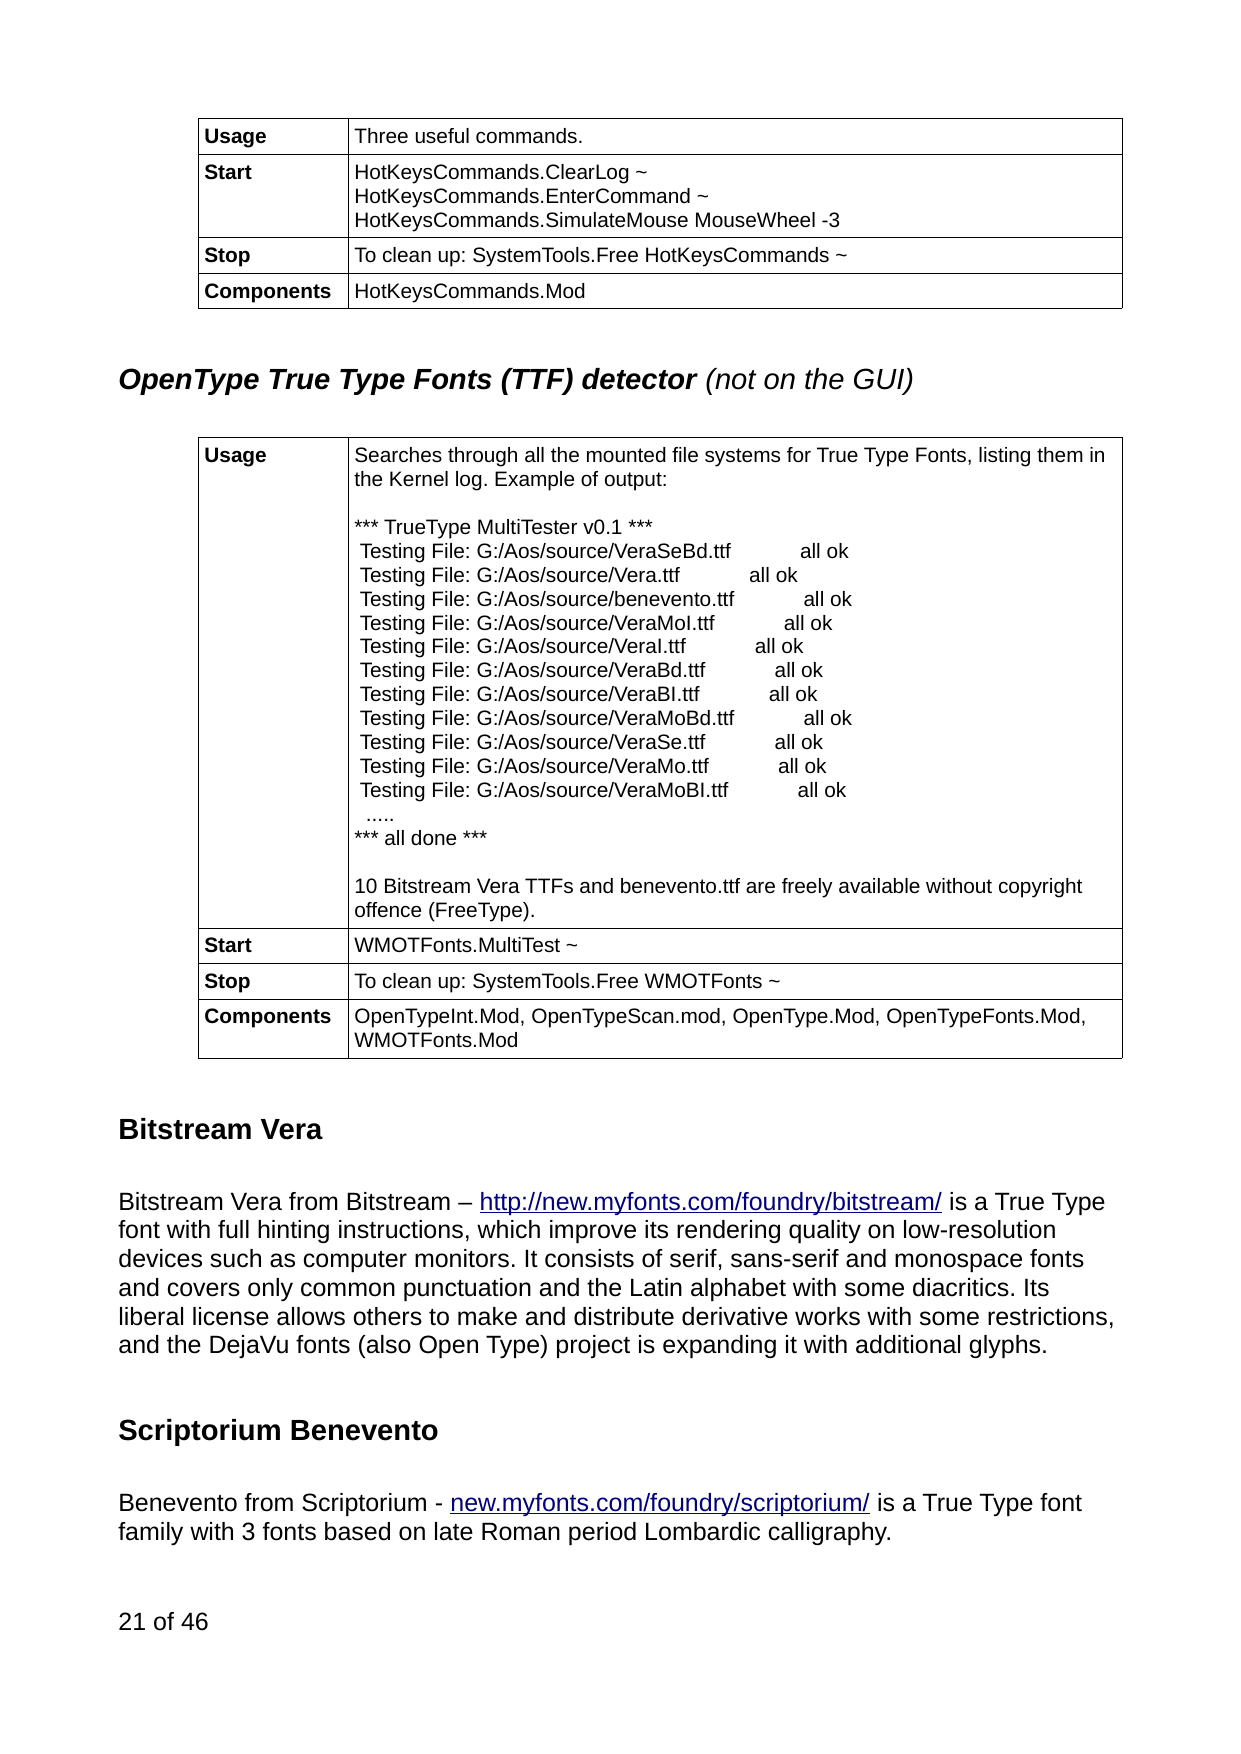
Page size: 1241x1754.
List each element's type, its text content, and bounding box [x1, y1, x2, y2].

subtitle Scriptorium Benevento [118, 1413, 1122, 1446]
subtitle Bitstream Vera [118, 1112, 1122, 1145]
table_cell Start [199, 155, 348, 237]
table_cell WMOTFonts.MultiTest ~ [349, 929, 1122, 963]
table_cell Stop [199, 238, 348, 273]
table_header Usage [199, 438, 348, 927]
table_cell Components [199, 1000, 348, 1058]
table_cell OpenTypeInt.Mod, OpenTypeScan.mod, OpenType.Mod, OpenTypeFonts.Mod, WMOTFonts.Mod [349, 1000, 1122, 1058]
table_cell Start [199, 929, 348, 963]
table_header Usage [199, 119, 348, 154]
table_header Three useful commands. [349, 119, 1122, 154]
table_cell HotKeysCommands.ClearLog ~ HotKeysCommands.EnterCommand ~ HotKeysCommands.SimulateMouse MouseWheel -3 [349, 155, 1122, 237]
table_cell HotKeysCommands.Mod [349, 274, 1122, 308]
text Benevento from Scriptorium - new.myfonts.com/foundry/scriptorium/ is a True Type font family with 3 fonts based on late Roman period Lombardic calligraphy. [118, 1488, 1122, 1545]
table_cell To clean up: SystemTools.Free WMOTFonts ~ [349, 964, 1122, 998]
text Bitstream Vera from Bitstream – http://new.myfonts.com/foundry/bitstream/ is a True Type font with full hinting instructions, which improve its rendering quality on low-resolution devices such as computer monitors. It consists of serif, sans-serif and monospace fonts and covers only common punctuation and the Latin alphabet with some diacritics. Its liberal license allows others to make and distribute derivative works with some restrictions, and the DejaVu fonts (also Open Type) project is expanding it with additional glyphs. [118, 1187, 1122, 1359]
table_header Searches through all the mounted file systems for True Type Fonts, listing them in the Kernel log. Example of output: *** TrueType MultiTester v0.1 *** Testing File: G:/Aos/source/VeraSeBd.ttf all ok Testing File: G:/Aos/source/Vera.ttf all ok Testing File: G:/Aos/source/benevento.ttf all ok Testing File: G:/Aos/source/VeraMoI.ttf all ok Testing File: G:/Aos/source/VeraI.ttf all ok Testing File: G:/Aos/source/VeraBd.ttf all ok Testing File: G:/Aos/source/VeraBI.ttf all ok Testing File: G:/Aos/source/VeraMoBd.ttf all ok Testing File: G:/Aos/source/VeraSe.ttf all ok Testing File: G:/Aos/source/VeraMo.ttf all ok Testing File: G:/Aos/source/VeraMoBI.ttf all ok ..... *** all done *** 10 Bitstream Vera TTFs and benevento.ttf are freely available without copyright offence (FreeType). [349, 438, 1122, 927]
table_cell To clean up: SystemTools.Free HotKeysCommands ~ [349, 238, 1122, 273]
subtitle OpenType True Type Fonts (TTF) detector (not on the GUI) [118, 362, 1122, 396]
table_cell Stop [199, 964, 348, 998]
table_cell Components [199, 274, 348, 308]
